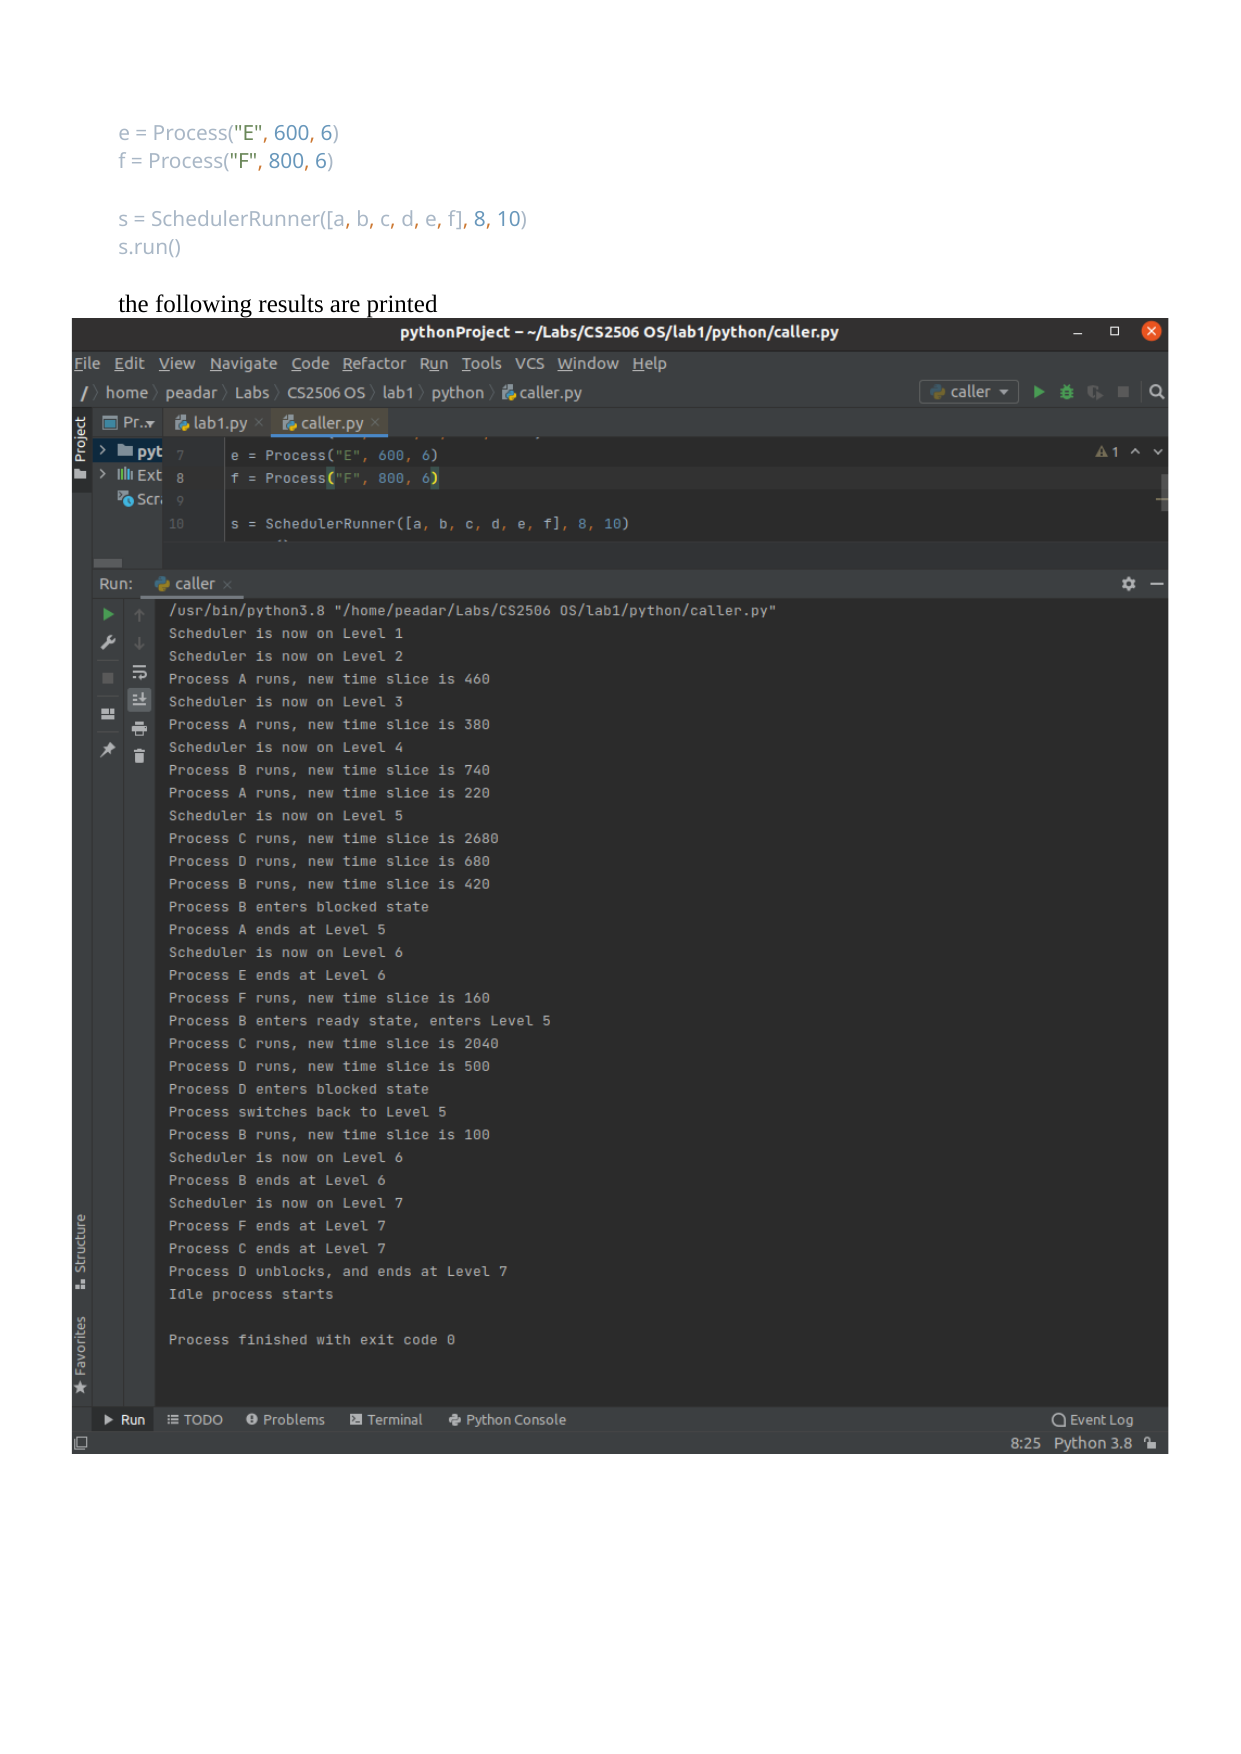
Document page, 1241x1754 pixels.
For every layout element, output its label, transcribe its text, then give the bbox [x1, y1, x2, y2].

text the following results are printed [118, 289, 1122, 318]
picture [71, 318, 1169, 1454]
text e = Process("E", 600, 6) f = Process("F", 800, 6) s = SchedulerRunner([a, b, c, d, e, f], 8, 10) s.run() [118, 118, 1122, 261]
